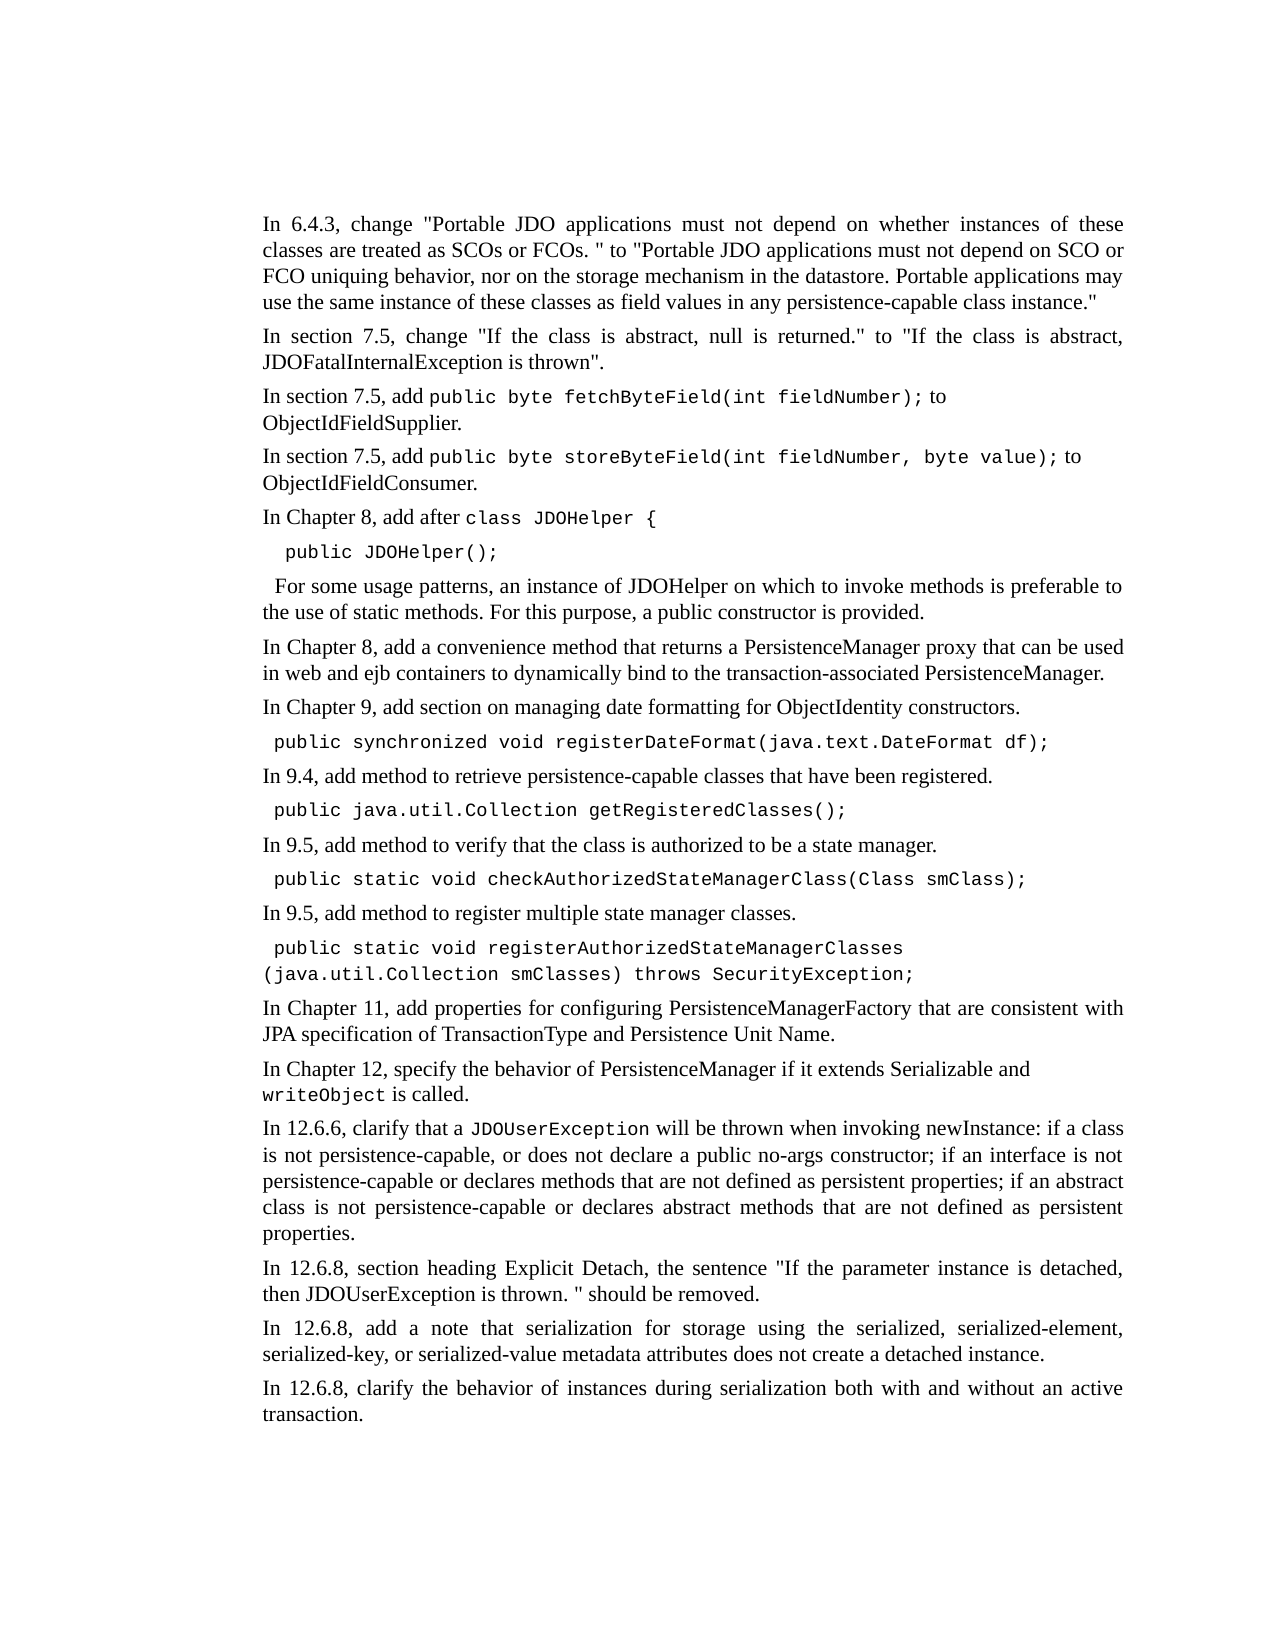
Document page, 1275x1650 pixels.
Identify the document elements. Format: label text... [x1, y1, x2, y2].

text In section 7.5, add public byte fetchByteField(int fieldNumber); to ObjectIdFieldSupplier. [262, 383, 1125, 435]
text In Chapter 11, add properties for configuring PersistenceManagerFactory that are consistent with JPA specification of TransactionType and Persistence Unit Name. [262, 994, 1125, 1046]
text For some usage patterns, an instance of JDOHelper on which to invoke methods is preferable to the use of static methods. For this purpose, a public constructor is provided. [262, 572, 1125, 624]
text In 12.6.8, add a note that serialization for storage using the serialized, serialized-element, serialized-key, or serialized-value metadata attributes does not create a detached instance. [262, 1314, 1125, 1366]
text In section 7.5, add public byte storeByteField(int fieldNumber, byte value); to ObjectIdFieldConsumer. [262, 443, 1125, 495]
text In section 7.5, change "If the class is abstract, null is returned." to "If the class is abstract, JDOFatalInternalException is thrown". [262, 322, 1125, 374]
text In 9.5, add method to register multiple state manager classes. [262, 899, 1125, 926]
text public java.util.Collection getRegisteredClasses(); [262, 796, 1125, 822]
text public static void registerAuthorizedStateManagerClasses (java.util.Collection smClasses) throws SecurityException; [262, 934, 1125, 986]
text public synchronized void registerDateFormat(java.text.DateFormat df); [262, 728, 1125, 754]
text In Chapter 8, add a convenience method that returns a PersistenceManager proxy that can be used in web and ejb containers to dynamically bind to the transaction-associated PersistenceManager. [262, 633, 1125, 685]
text In Chapter 8, add after class JDOHelper { [262, 504, 1125, 530]
text In 9.5, add method to verify that the class is authorized to be a state manager. [262, 831, 1125, 857]
text In 9.4, add method to retrieve persistence-capable classes that have been registered. [262, 762, 1125, 788]
text In Chapter 12, specify the behavior of PersistenceManager if it extends Serializable and writeObject is called. [262, 1055, 1125, 1107]
text public JDOHelper(); [262, 538, 1125, 564]
text In Chapter 9, add section on managing date formatting for ObjectIdentity constructors. [262, 693, 1125, 719]
text In 12.6.8, clarify the behavior of instances during serialization both with and without an active transaction. [262, 1374, 1125, 1427]
text In 12.6.6, clarify that a JDOUserException will be thrown when invoking newInstance: if a class is not persistence-capable, or does not declare a public no-args constructor; if an interface is not persistence-capable or declares methods that are not defined as persistent properties; if an abstract class is not persistence-capable or declares abstract methods that are not defined as persistent properties. [262, 1115, 1125, 1245]
text In 6.4.3, change "Portable JDO applications must not depend on whether instances of these classes are treated as SCOs or FCOs. " to "Portable JDO applications must not depend on SCO or FCO uniquing behavior, nor on the storage mechanism in the datastore. Portable applications may use the same instance of these classes as field values in any persistence-capable class instance." [262, 210, 1125, 314]
text public static void checkAuthorizedStateManagerClass(Class smClass); [262, 865, 1125, 891]
text In 12.6.8, section heading Explicit Detach, the sentence "If the parameter instance is detached, then JDOUserException is thrown. " should be removed. [262, 1254, 1125, 1306]
